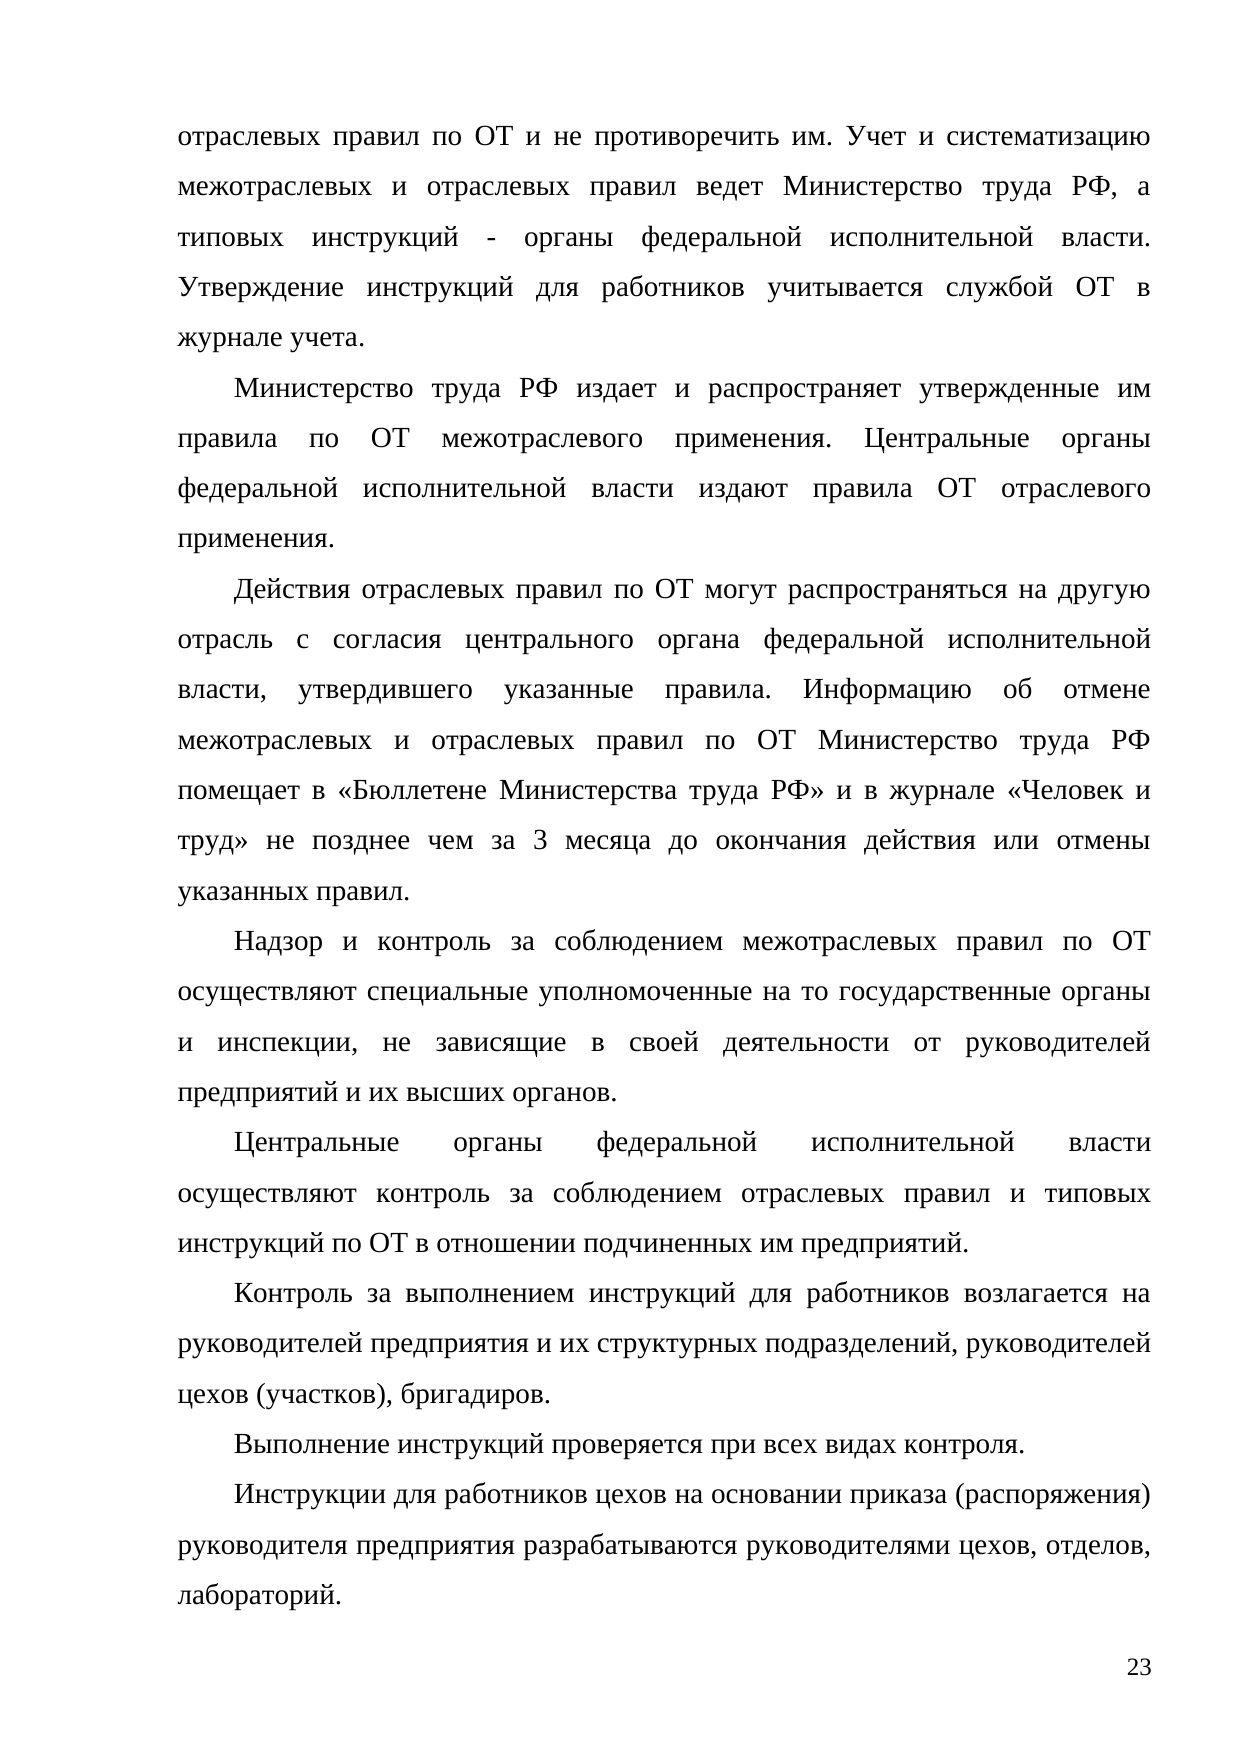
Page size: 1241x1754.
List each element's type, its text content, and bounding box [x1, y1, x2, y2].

text Действия отраслевых правил по ОТ могут распространяться на другую отрасль с согласия центрального органа федеральной исполнительной власти, утвердившего указанные правила. Информацию об отмене межотраслевых и отраслевых правил по ОТ Министерство труда РФ помещает в «Бюллетене Министерства труда РФ» и в журнале «Человек и труд» не позднее чем за 3 месяца до окончания действия или отмены указанных правил. [177, 571, 1152, 906]
text Министерство труда РФ издает и распространяет утвержденные им правила по ОТ межотраслевого применения. Центральные органы федеральной исполнительной власти издают правила ОТ отраслевого применения. [177, 370, 1152, 554]
text Контроль за выполнением инструкций для работников возлагается на руководителей предприятия и их структурных подразделений, руководителей цехов (участков), бригадиров. [177, 1275, 1152, 1409]
text Выполнение инструкций проверяется при всех видах контроля. [177, 1426, 1152, 1460]
text Надзор и контроль за соблюдением межотраслевых правил по ОТ осуществляют специальные уполномоченные на то государственные органы и инспекции, не зависящие в своей деятельности от руководителей предприятий и их высших органов. [177, 923, 1152, 1108]
text отраслевых правил по ОТ и не противоречить им. Учет и систематизацию межотраслевых и отраслевых правил ведет Министерство труда РФ, а типовых инструкций - органы федеральной исполнительной власти. Утверждение инструкций для работников учитывается службой ОТ в журнале учета. [177, 118, 1152, 353]
text Центральные органы федеральной исполнительной власти осуществляют контроль за соблюдением отраслевых правил и типовых инструкций по ОТ в отношении подчиненных им предприятий. [177, 1124, 1152, 1258]
text Инструкции для работников цехов на основании приказа (распоряжения) руководителя предприятия разрабатываются руководителями цехов, отделов, лабораторий. [177, 1477, 1152, 1611]
